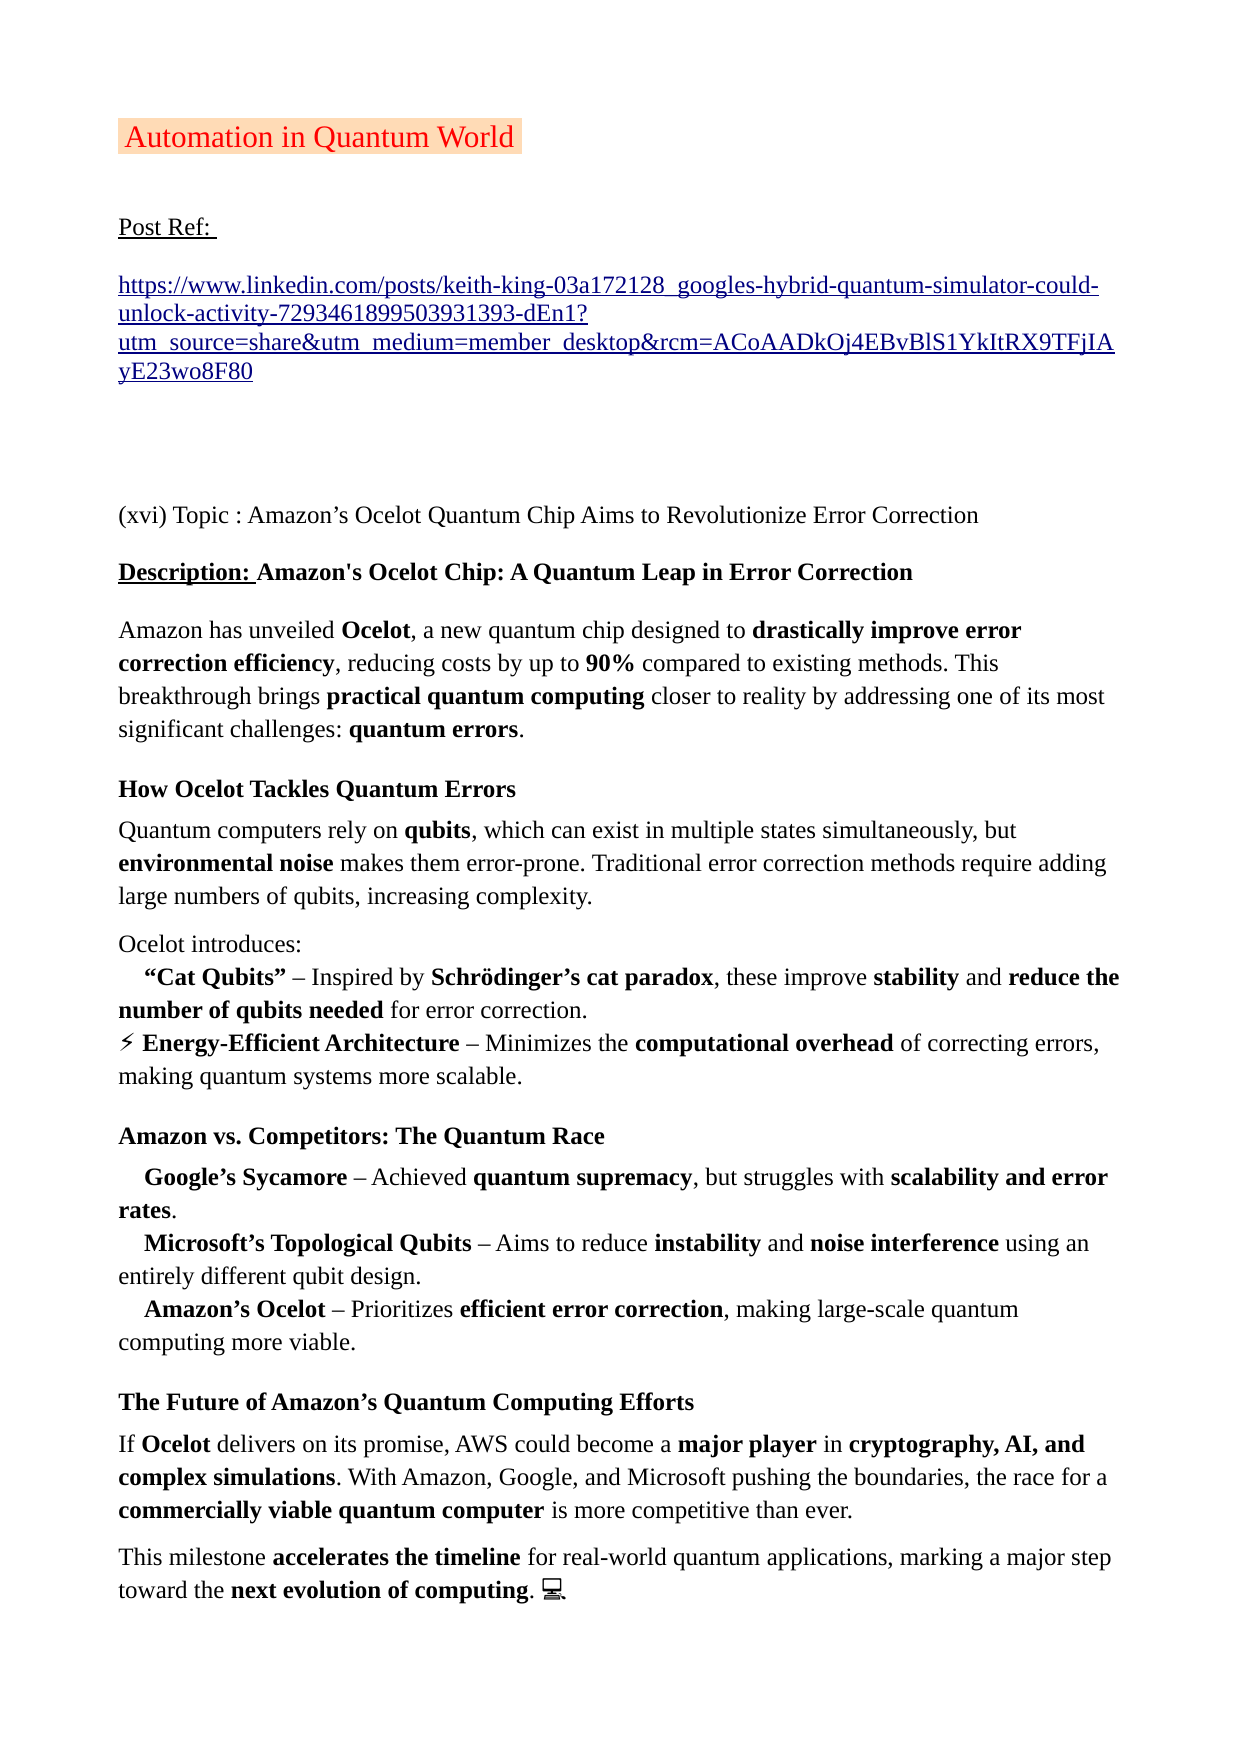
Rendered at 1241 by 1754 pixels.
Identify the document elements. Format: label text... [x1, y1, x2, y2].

text Ocelot introduces: 🧩 “Cat Qubits” – Inspired by Schrödinger’s cat paradox, these improve stability and reduce the number of qubits needed for error correction. ⚡ Energy-Efficient Architecture – Minimizes the computational overhead of correcting errors, making quantum systems more scalable. [118, 929, 1122, 1090]
subtitle The Future of Amazon’s Quantum Computing Efforts [118, 1387, 1122, 1416]
text This milestone accelerates the timeline for real-world quantum applications, marking a major step toward the next evolution of computing. 🧬💻✨ [118, 1542, 1122, 1604]
subtitle How Ocelot Tackles Quantum Errors [118, 774, 1122, 803]
text Quantum computers rely on qubits, which can exist in multiple states simultaneously, but environmental noise makes them error-prone. Traditional error correction methods require adding large numbers of qubits, increasing complexity. [118, 815, 1122, 910]
text Post Ref: https://www.linkedin.com/posts/keith-king-03a172128_googles-hybrid-quantum-simulator-could-unlock-activity-7293461899503931393-dEn1?utm_source=share&utm_medium=member_desktop&rcm=ACoAADkOj4EBvBlS1YkItRX9TFjIAyE23wo8F80 (xvi) Topic : Amazon’s Ocelot Quantum Chip Aims to Revolutionize Error Correction Description: Amazon's Ocelot Chip: A Quantum Leap in Error Correction [118, 183, 1122, 615]
text Amazon has unveiled Ocelot, a new quantum chip designed to drastically improve error correction efficiency, reducing costs by up to 90% compared to existing methods. This breakthrough brings practical quantum computing closer to reality by addressing one of its most significant challenges: quantum errors. [118, 615, 1122, 743]
text If Ocelot delivers on its promise, AWS could become a major player in cryptography, AI, and complex simulations. With Amazon, Google, and Microsoft pushing the boundaries, the race for a commercially viable quantum computer is more competitive than ever. [118, 1429, 1122, 1523]
text 🌟 Google’s Sycamore – Achieved quantum supremacy, but struggles with scalability and error rates. 🔗 Microsoft’s Topological Qubits – Aims to reduce instability and noise interference using an entirely different qubit design. 🚀 Amazon’s Ocelot – Prioritizes efficient error correction, making large-scale quantum computing more viable. [118, 1162, 1122, 1356]
subtitle Amazon vs. Competitors: The Quantum Race [118, 1121, 1122, 1150]
